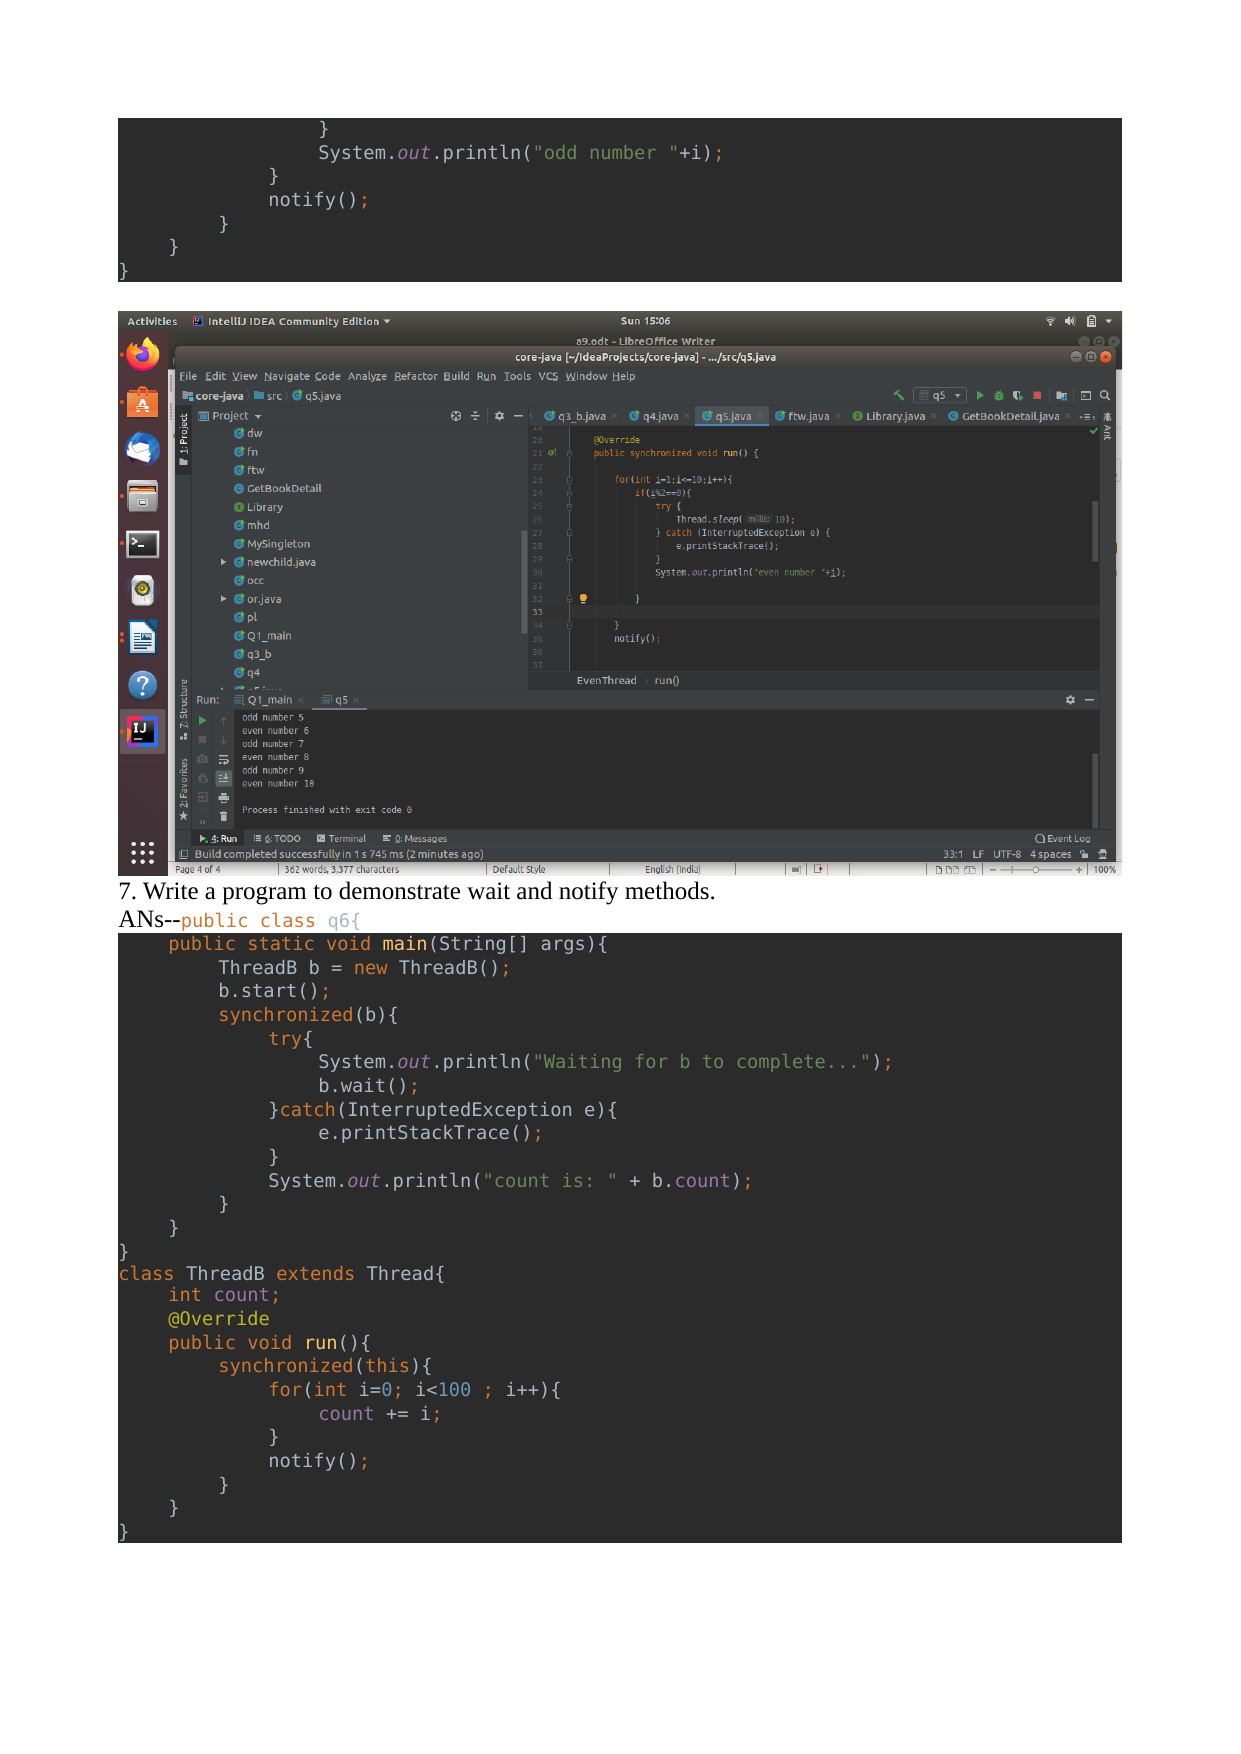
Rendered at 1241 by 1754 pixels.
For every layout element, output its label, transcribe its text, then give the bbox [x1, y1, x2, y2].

text int count; [118, 1284, 1122, 1308]
text } [118, 1497, 1122, 1521]
text try{ [118, 1028, 1122, 1051]
text }catch(InterruptedException e){ [118, 1099, 1122, 1122]
text } [118, 165, 1122, 189]
text ANs--public class q6{ [118, 904, 1122, 933]
text System.out.println("Waiting for b to complete..."); [118, 1051, 1122, 1075]
text b.start(); [118, 981, 1122, 1004]
text } [118, 1146, 1122, 1170]
text } [118, 1473, 1122, 1497]
text ThreadB b = new ThreadB(); [118, 957, 1122, 981]
text } [118, 213, 1122, 236]
text } [118, 1426, 1122, 1450]
text } [118, 1193, 1122, 1217]
text notify(); [118, 189, 1122, 213]
text for(int i=0; i<100 ; i++){ [118, 1379, 1122, 1403]
text public void run(){ [118, 1332, 1122, 1355]
text b.wait(); [118, 1075, 1122, 1099]
text } [118, 118, 1122, 142]
text } [118, 1241, 1122, 1262]
text public static void main(String[] args){ [118, 933, 1122, 957]
text } [118, 236, 1122, 260]
text synchronized(this){ [118, 1355, 1122, 1379]
text synchronized(b){ [118, 1004, 1122, 1028]
text System.out.println("count is: " + b.count); [118, 1170, 1122, 1193]
text System.out.println("odd number "+i); [118, 142, 1122, 165]
text } [118, 260, 1122, 282]
text count += i; [118, 1403, 1122, 1426]
text } [118, 1521, 1122, 1543]
text class ThreadB extends Thread{ [118, 1262, 1122, 1284]
text e.printStackTrace(); [118, 1122, 1122, 1146]
text 7. Write a program to demonstrate wait and notify methods. [118, 876, 1122, 904]
text } [118, 1217, 1122, 1241]
picture [118, 311, 1123, 876]
text @Override [118, 1308, 1122, 1332]
text notify(); [118, 1450, 1122, 1473]
